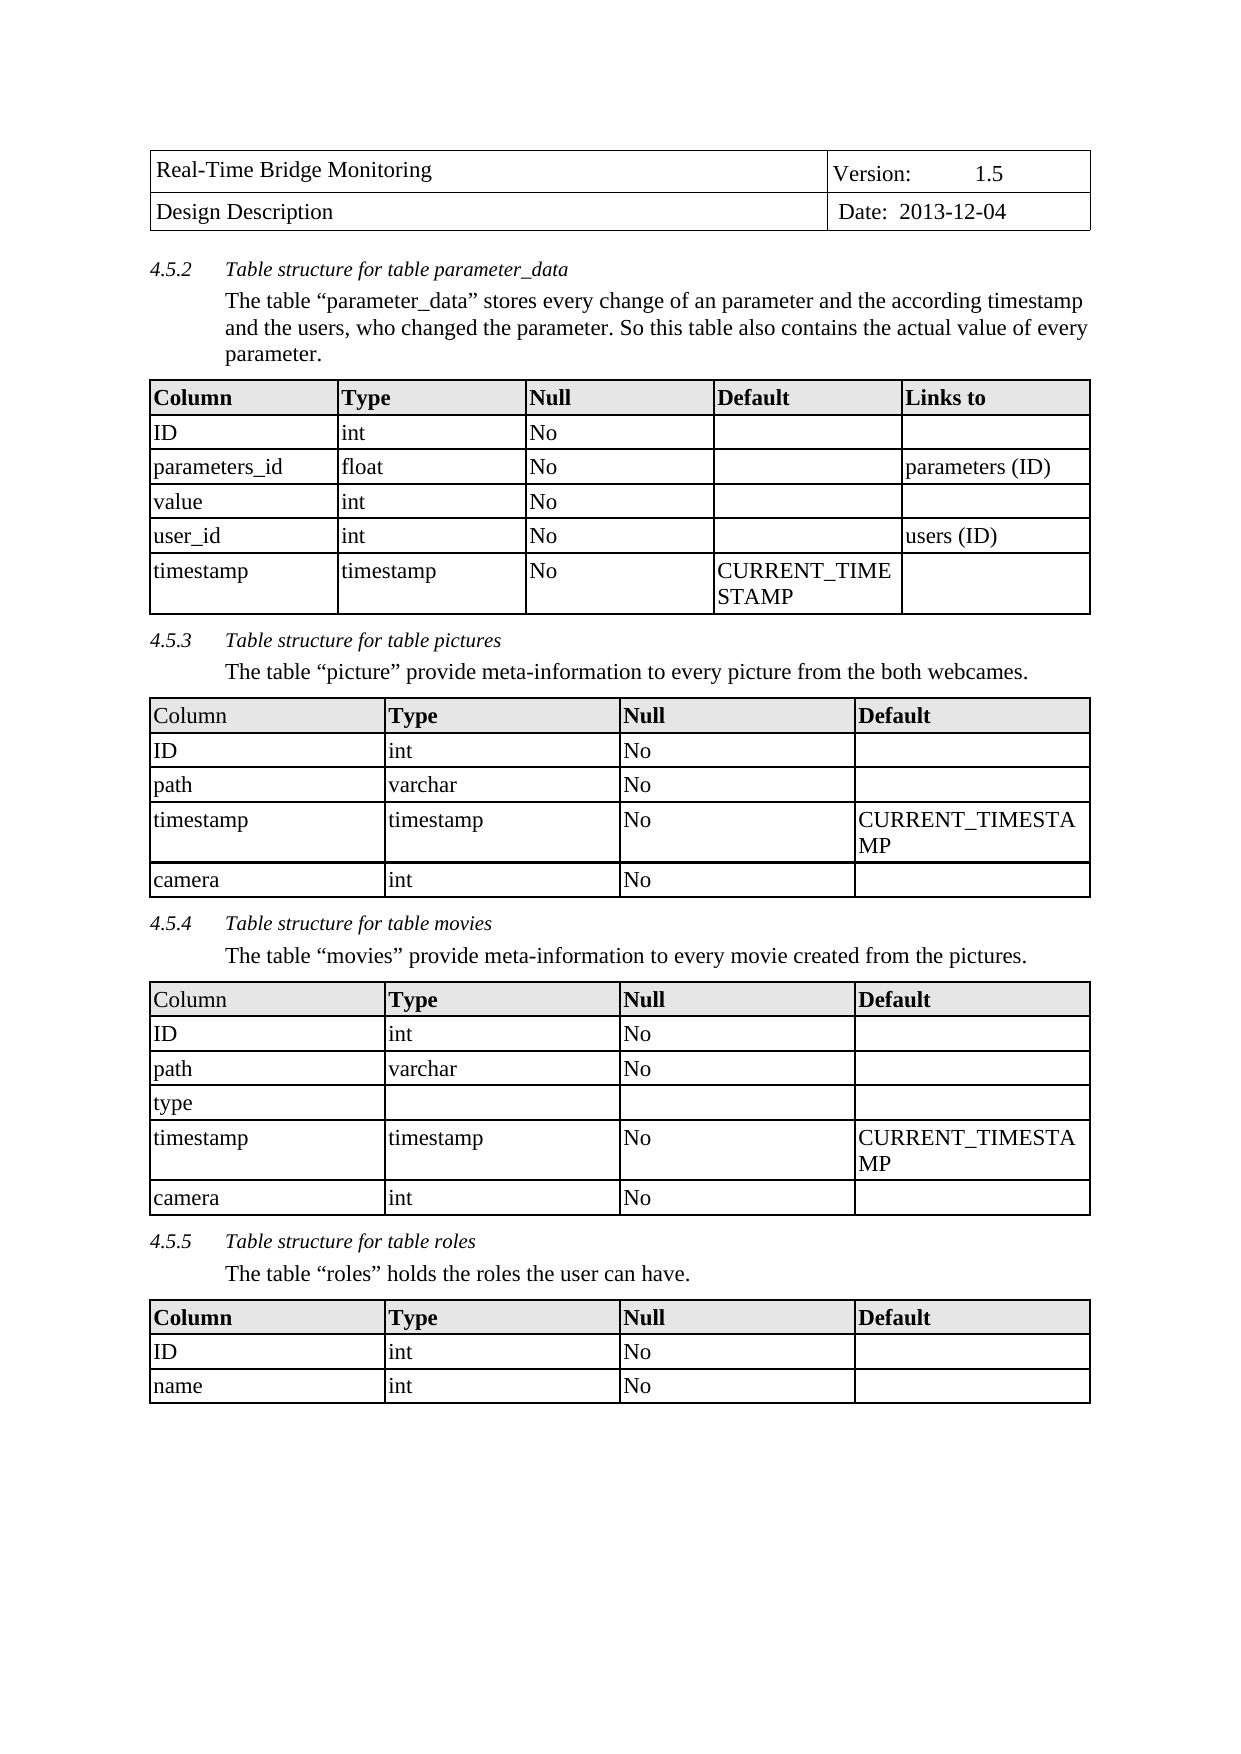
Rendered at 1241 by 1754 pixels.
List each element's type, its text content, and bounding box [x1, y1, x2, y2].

table_cell No [621, 1052, 854, 1084]
table_header Column [151, 699, 384, 732]
table_cell No [527, 519, 713, 552]
table_cell timestamp [151, 1121, 384, 1179]
table_cell No [621, 803, 854, 861]
table_cell varchar [386, 768, 619, 801]
table_cell No [527, 416, 713, 448]
table_cell [856, 1017, 1089, 1049]
table_cell [715, 519, 901, 552]
table_cell No [621, 1121, 854, 1179]
table_header Default [856, 699, 1089, 732]
table_cell No [621, 1017, 854, 1049]
table_cell name [151, 1370, 384, 1402]
table_cell No [527, 450, 713, 483]
table_cell float [339, 450, 525, 483]
table_cell [621, 1086, 854, 1118]
table_cell varchar [386, 1052, 619, 1084]
table_header Type [339, 381, 525, 414]
table_header Default [856, 983, 1089, 1015]
table_header Links to [903, 381, 1089, 414]
table_cell ID [151, 1335, 384, 1367]
table_header Default [856, 1301, 1089, 1333]
table_header Default [715, 381, 901, 414]
subtitle Table structure for table movies [150, 910, 1090, 935]
table_cell ID [151, 416, 337, 448]
table_cell user_id [151, 519, 337, 552]
table_cell ID [151, 734, 384, 766]
table_cell CURRENT_TIMESTAMP [856, 1121, 1089, 1179]
table_cell No [527, 485, 713, 517]
table_header Type [386, 699, 619, 732]
table_cell timestamp [339, 554, 525, 612]
table_cell [903, 416, 1089, 448]
table_cell parameters_id [151, 450, 337, 483]
table_cell [856, 768, 1089, 801]
table_cell [903, 485, 1089, 517]
table_cell [386, 1086, 619, 1118]
table_cell int [339, 519, 525, 552]
table_cell [856, 1181, 1089, 1214]
table_cell [856, 1370, 1089, 1402]
table_cell int [386, 1017, 619, 1049]
table_cell int [386, 734, 619, 766]
table_cell [856, 734, 1089, 766]
table_cell users (ID) [903, 519, 1089, 552]
table_cell int [386, 1335, 619, 1367]
table_cell parameters (ID) [903, 450, 1089, 483]
table_cell No [621, 1370, 854, 1402]
table_cell No [621, 864, 854, 896]
table_cell camera [151, 864, 384, 896]
table_cell [715, 450, 901, 483]
table_cell ID [151, 1017, 384, 1049]
table_cell [903, 554, 1089, 612]
table_cell [715, 416, 901, 448]
table_cell timestamp [386, 803, 619, 861]
table_cell int [386, 1370, 619, 1402]
table_cell No [621, 768, 854, 801]
subtitle Table structure for table pictures [150, 627, 1090, 652]
table_cell int [386, 1181, 619, 1214]
subtitle Table structure for table parameter_data [150, 256, 1090, 281]
table_cell [856, 864, 1089, 896]
table_cell [856, 1086, 1089, 1118]
table_cell int [386, 864, 619, 896]
table_header Column [151, 983, 384, 1015]
table_cell CURRENT_TIMESTAMP [856, 803, 1089, 861]
table_header Null [621, 699, 854, 732]
table_cell No [621, 1335, 854, 1367]
table_cell [715, 485, 901, 517]
table_header Column [151, 381, 337, 414]
text The table “picture” provide meta-information to every picture from the both webcames. [225, 658, 1090, 684]
text The table “movies” provide meta-information to every movie created from the pictures. [225, 942, 1090, 968]
table_cell timestamp [151, 803, 384, 861]
table_cell [856, 1335, 1089, 1367]
table_cell value [151, 485, 337, 517]
table_header Null [527, 381, 713, 414]
table_cell path [151, 768, 384, 801]
table_cell CURRENT_TIMESTAMP [715, 554, 901, 612]
table_header Type [386, 983, 619, 1015]
table_header Type [386, 1301, 619, 1333]
table_cell type [151, 1086, 384, 1118]
table_cell No [621, 734, 854, 766]
table_header Null [621, 1301, 854, 1333]
table_cell No [527, 554, 713, 612]
table_header Null [621, 983, 854, 1015]
table_cell timestamp [386, 1121, 619, 1179]
text The table “parameter_data” stores every change of an parameter and the according timestamp and the users, who changed the parameter. So this table also contains the actual value of every parameter. [225, 288, 1090, 367]
table_cell int [339, 485, 525, 517]
table_cell timestamp [151, 554, 337, 612]
table_cell int [339, 416, 525, 448]
table_header Column [151, 1301, 384, 1333]
text The table “roles” holds the roles the user can have. [225, 1259, 1090, 1286]
table_cell path [151, 1052, 384, 1084]
table_cell [856, 1052, 1089, 1084]
subtitle Table structure for table roles [150, 1228, 1090, 1253]
table_cell camera [151, 1181, 384, 1214]
table_cell No [621, 1181, 854, 1214]
